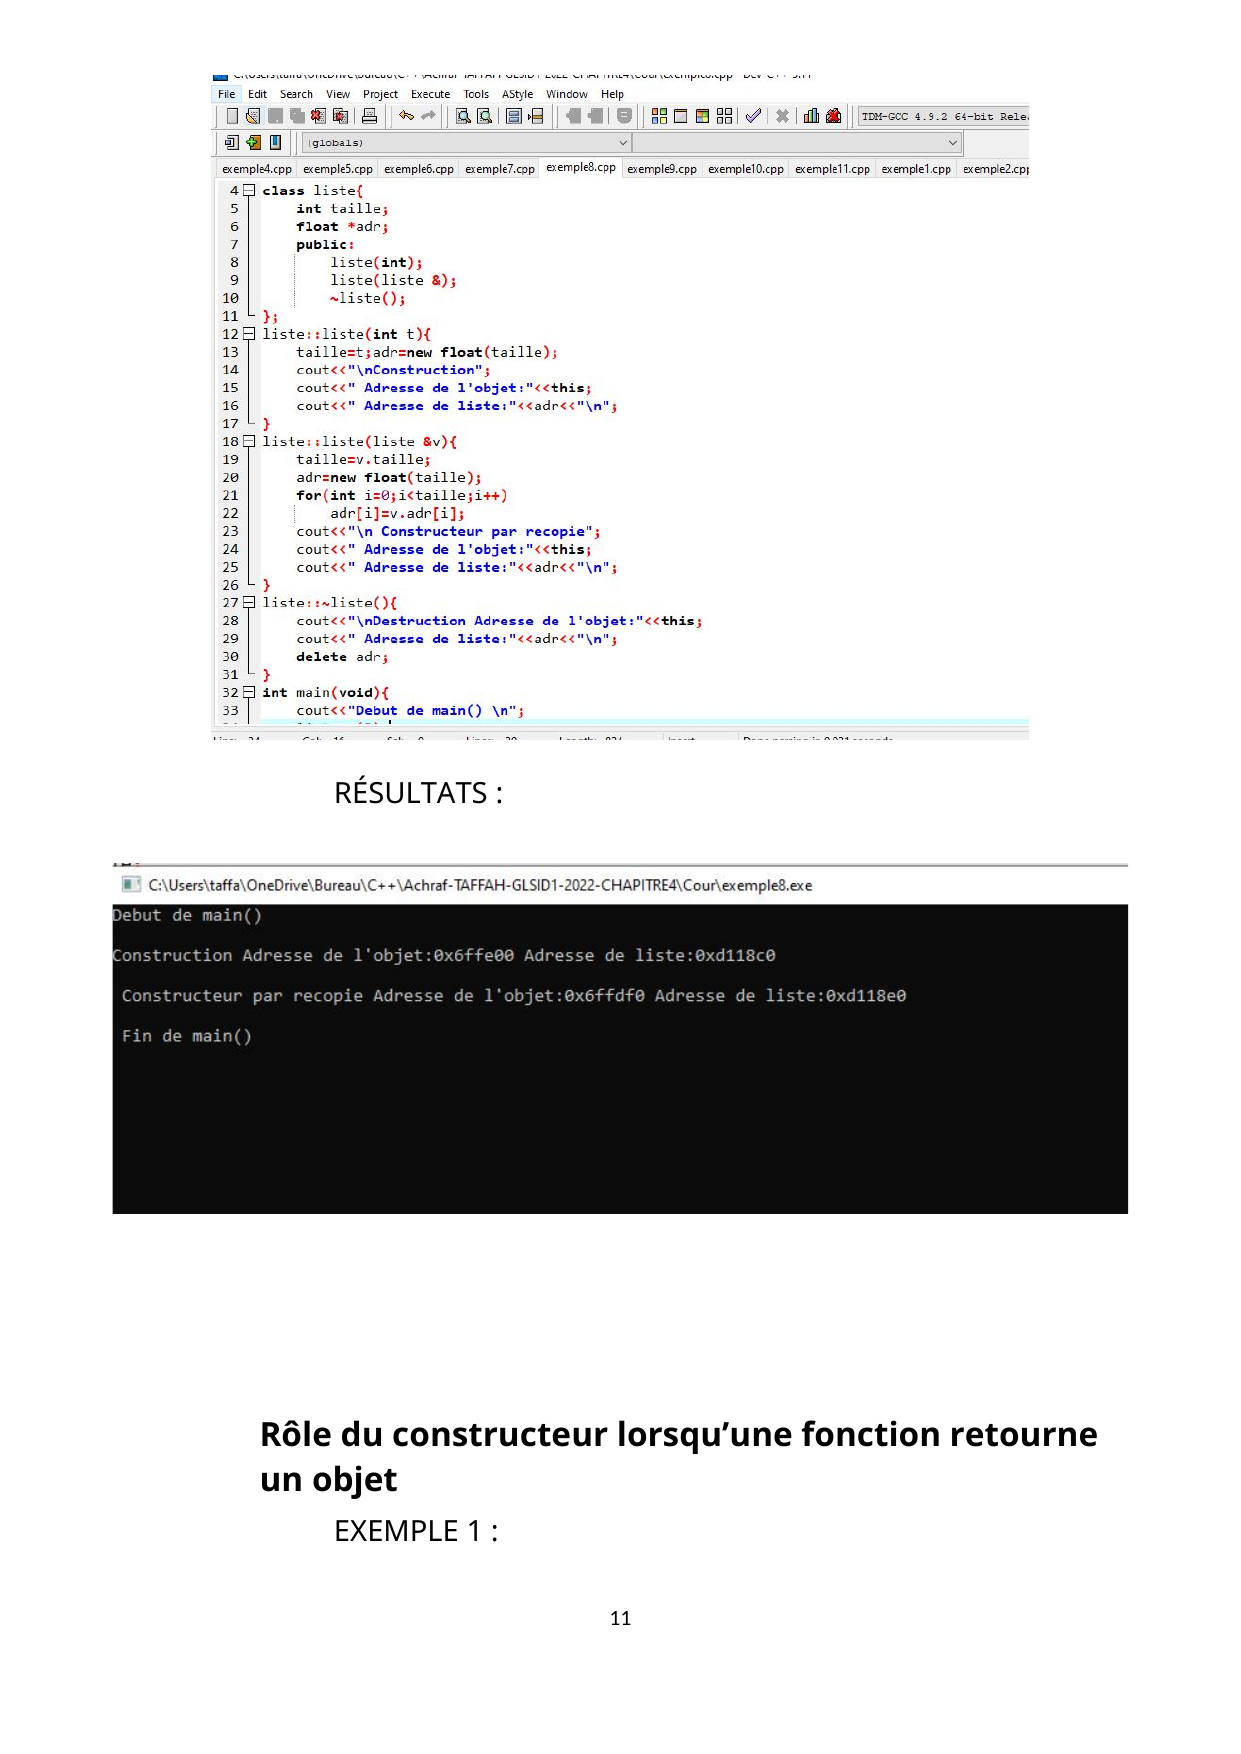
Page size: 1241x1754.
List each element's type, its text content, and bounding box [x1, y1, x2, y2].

subtitle Rôle du constructeur lorsqu’une fonction retourne un objet [259, 1411, 1128, 1501]
subtitle Résultats : [260, 772, 1128, 812]
subtitle Exemple 1 : [186, 1510, 1128, 1549]
